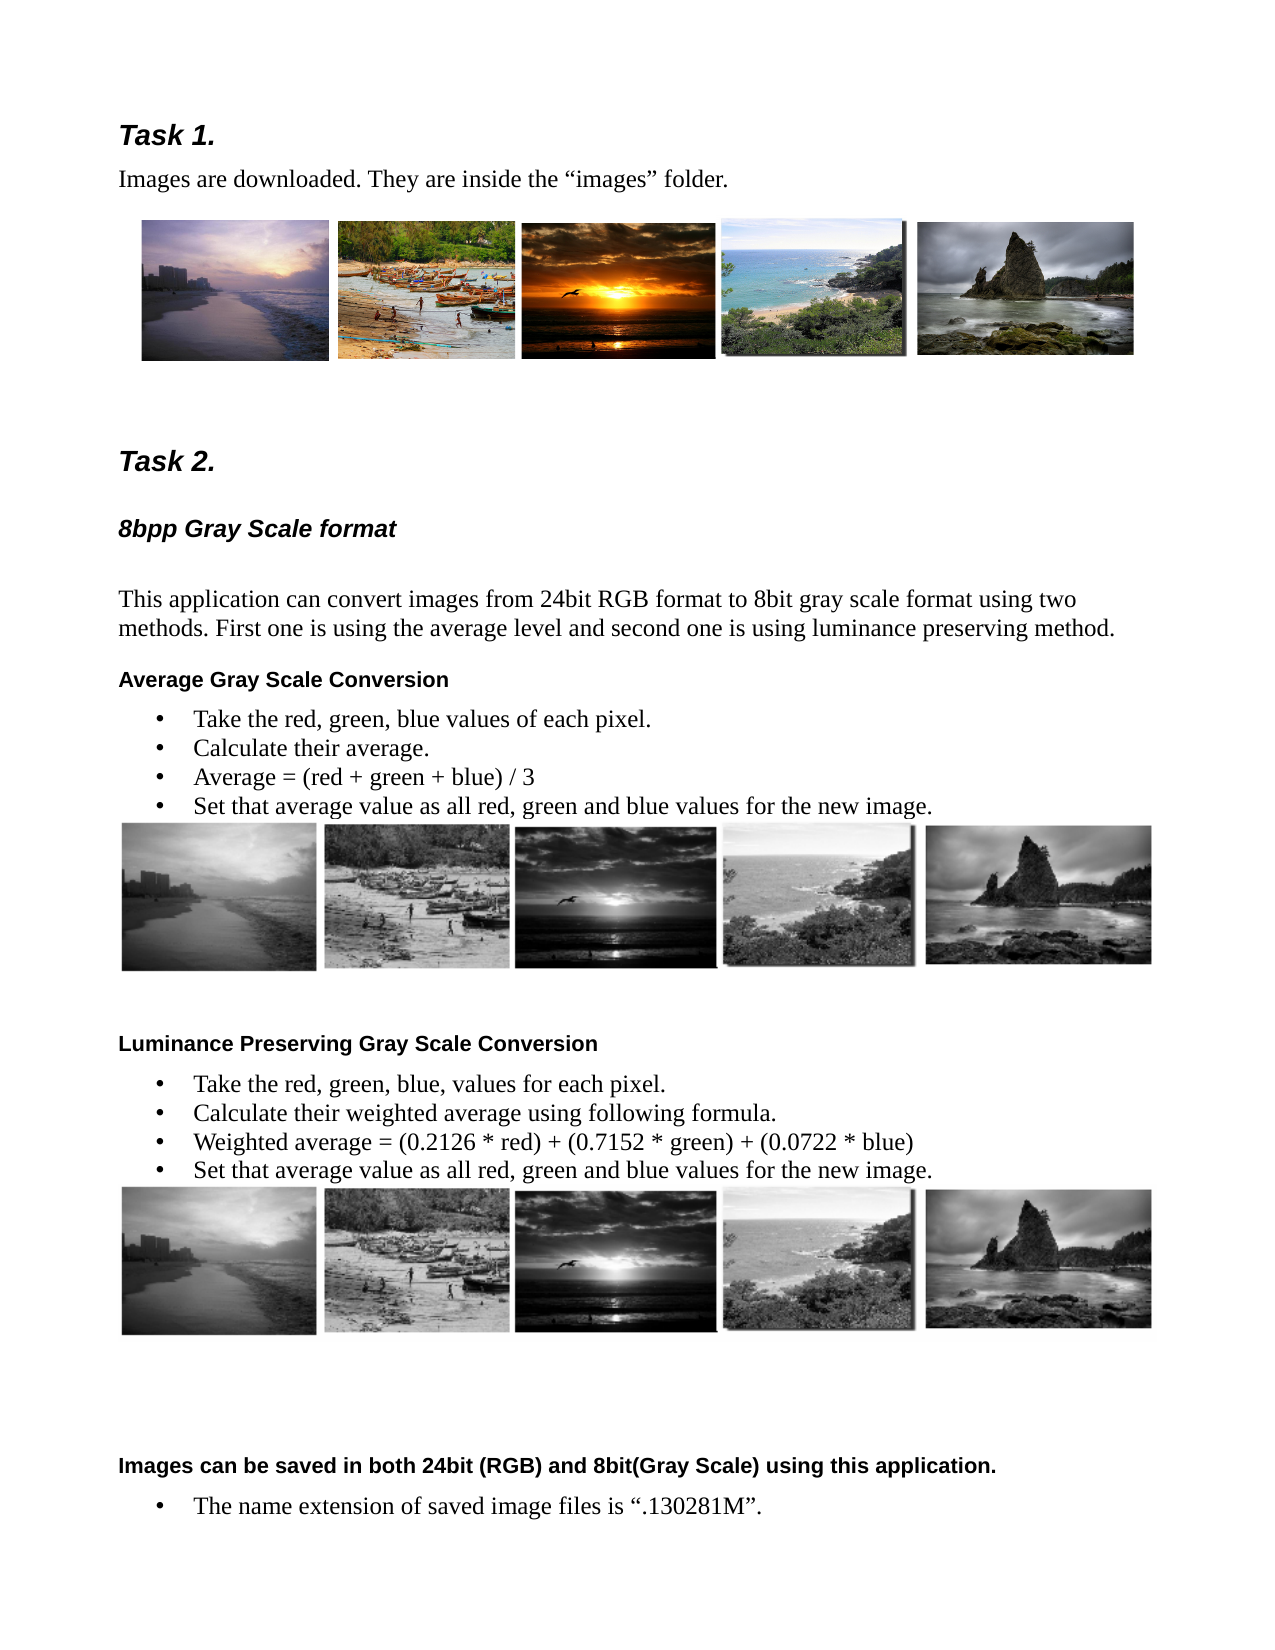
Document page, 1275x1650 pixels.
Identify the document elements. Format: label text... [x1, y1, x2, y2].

text Images are downloaded. They are inside the “images” folder. [118, 164, 1157, 193]
picture [141, 220, 329, 361]
list Take the red, green, blue, values for each pixel. [156, 1069, 1157, 1098]
subtitle 8bpp Gray Scale format [118, 514, 1157, 543]
picture [917, 222, 1134, 355]
subtitle Task 2. [118, 443, 1157, 477]
picture [118, 1184, 1157, 1342]
subtitle Luminance Preserving Gray Scale Conversion [118, 1031, 1157, 1057]
list Weighted average = (0.2126 * red) + (0.7152 * green) + (0.0722 * blue) [156, 1127, 1157, 1155]
list Take the red, green, blue values of each pixel. [156, 704, 1157, 733]
text This application can convert images from 24bit RGB format to 8bit gray scale format using two methods. First one is using the average level and second one is using luminance preserving method. [118, 584, 1157, 642]
picture [338, 221, 516, 359]
picture [521, 215, 908, 359]
subtitle Task 1. [118, 118, 1157, 152]
picture [118, 819, 1157, 978]
list Set that average value as all red, green and blue values for the new image. [156, 1155, 1157, 1184]
subtitle Average Gray Scale Conversion [118, 667, 1157, 692]
list Average = (red + green + blue) / 3 [156, 762, 1157, 791]
subtitle Images can be saved in both 24bit (RGB) and 8bit(Gray Scale) using this application. [118, 1453, 1157, 1478]
list Calculate their average. [156, 733, 1157, 762]
list Set that average value as all red, green and blue values for the new image. [156, 791, 1157, 819]
list Calculate their weighted average using following formula. [156, 1098, 1157, 1127]
list The name extension of saved image files is “.130281M”. [156, 1491, 1157, 1520]
